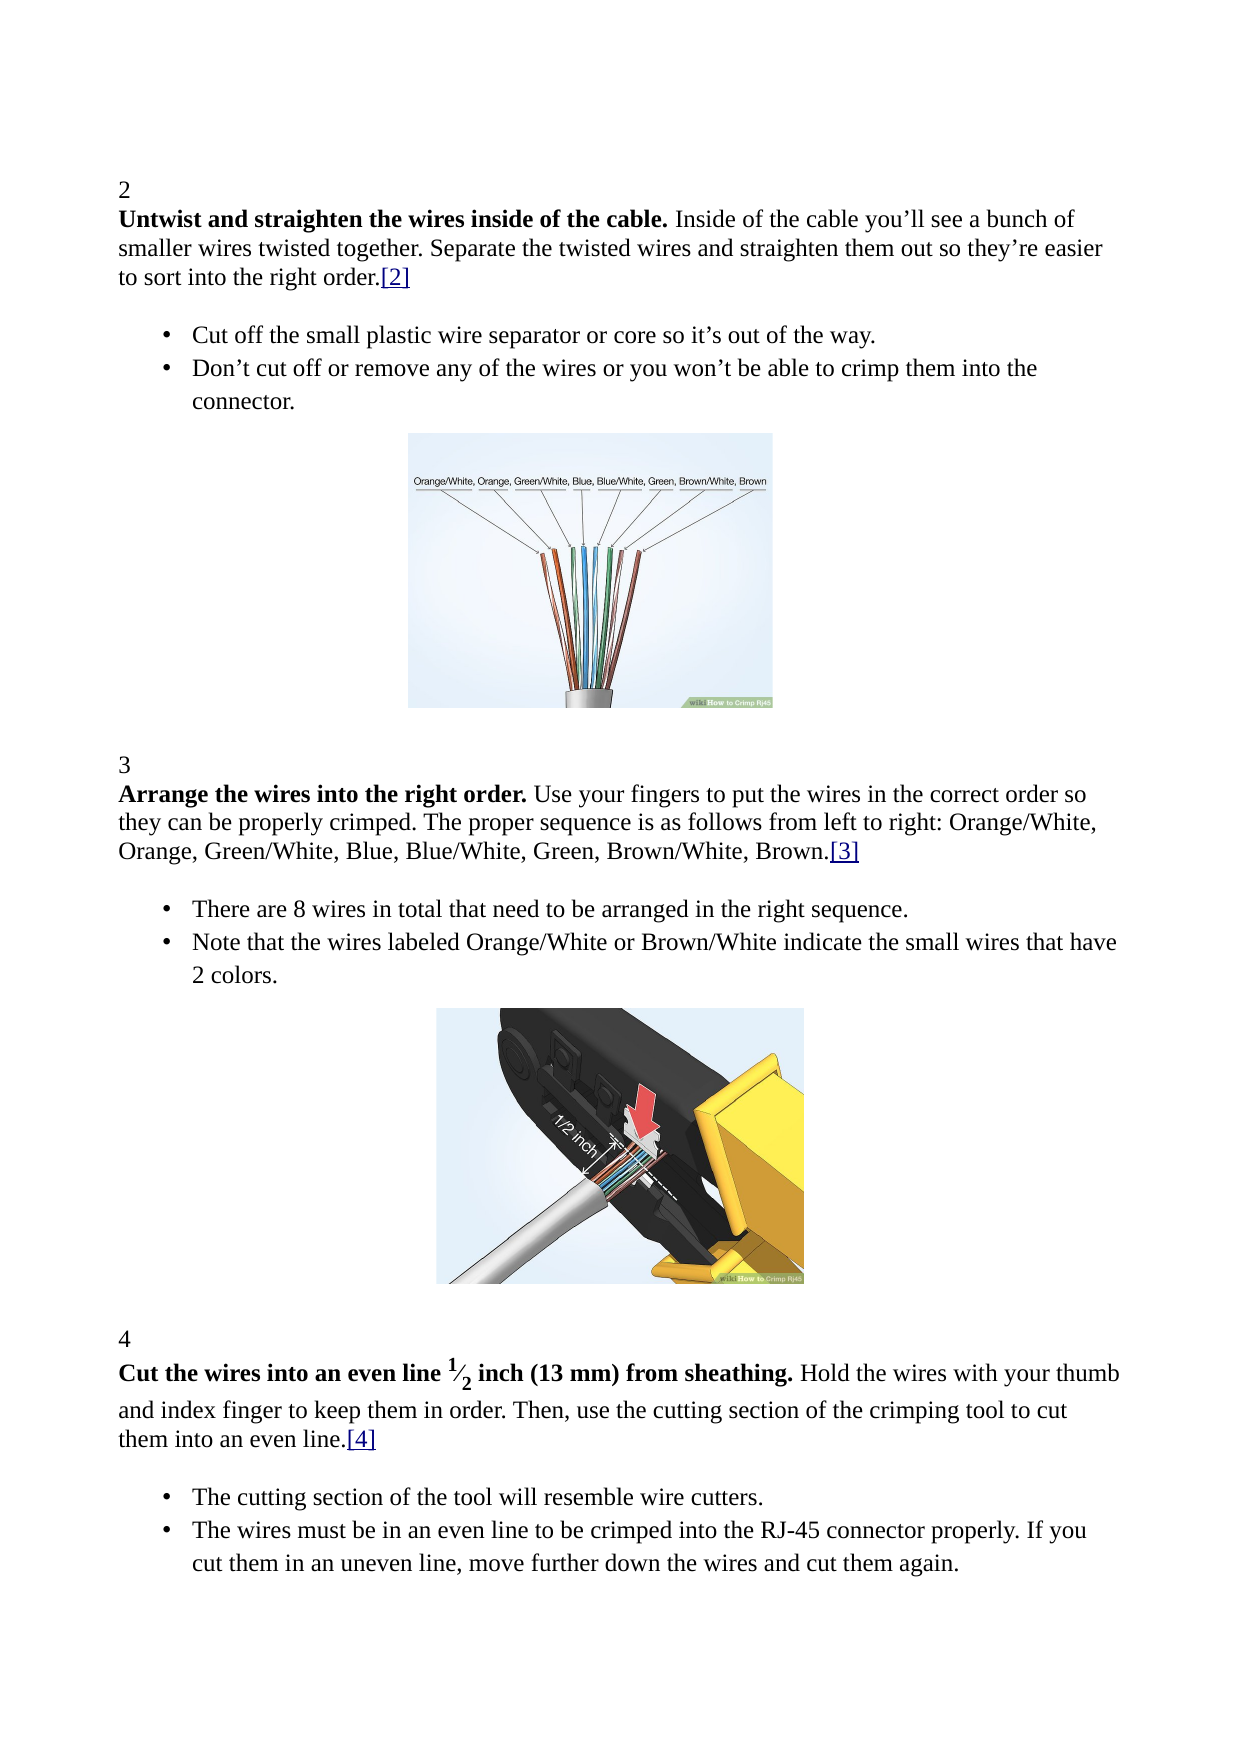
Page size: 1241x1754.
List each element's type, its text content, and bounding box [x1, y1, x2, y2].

list The wires must be in an even line to be crimped into the RJ-45 connector properly. If you cut them in an uneven line, move further down the wires and cut them again. [162, 1515, 1122, 1577]
text 2 [118, 176, 1122, 204]
text Arrange the wires into the right order. Use your fingers to put the wires in the correct order so they can be properly crimped. The proper sequence is as follows from left to right: Orange/White, Orange, Green/White, Blue, Blue/White, Green, Brown/White, Brown.[3] [118, 779, 1122, 865]
list There are 8 wires in total that need to be arranged in the right sequence. [162, 894, 1122, 923]
text 3 [118, 750, 1122, 779]
list Cut off the small plastic wire separator or core so it’s out of the way. [162, 320, 1122, 349]
picture [408, 433, 773, 708]
text 4 [118, 1324, 1122, 1353]
picture [436, 1008, 804, 1284]
list Don’t cut off or remove any of the wires or you won’t be able to crimp them into the connector. [162, 353, 1122, 415]
text Cut the wires into an even line 1⁄2 inch (13 mm) from sheathing. Hold the wires with your thumb and index finger to keep them in order. Then, use the cutting section of the crimping tool to cut them into an even line.[4] [118, 1353, 1122, 1453]
list The cutting section of the tool will resemble wire cutters. [162, 1482, 1122, 1511]
text Untwist and straighten the wires inside of the cable. Inside of the cable you’ll see a bunch of smaller wires twisted together. Separate the twisted wires and straighten them out so they’re easier to sort into the right order.[2] [118, 204, 1122, 291]
list Note that the wires labeled Orange/White or Brown/White indicate the small wires that have 2 colors. [162, 927, 1122, 989]
